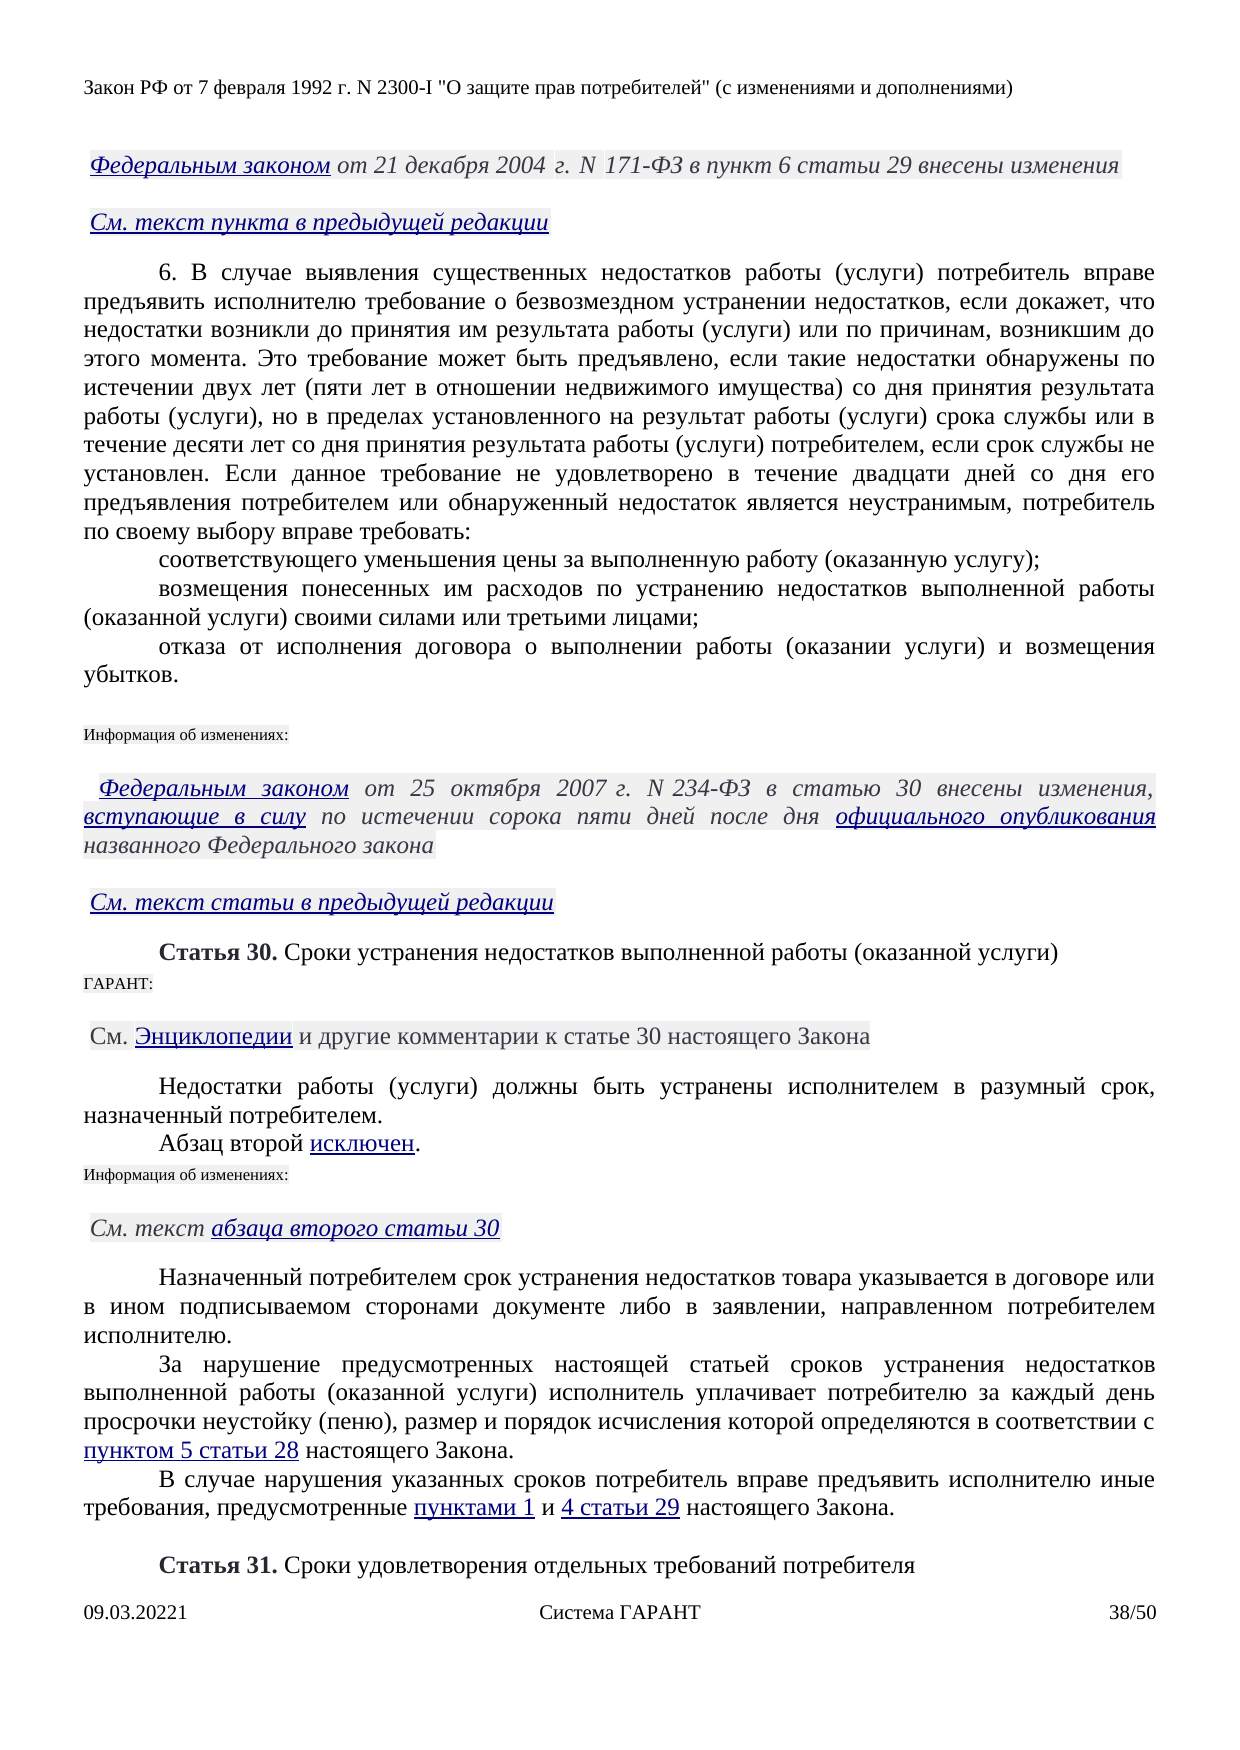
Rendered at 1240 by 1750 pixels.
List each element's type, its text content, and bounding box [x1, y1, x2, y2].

text возмещения понесенных им расходов по устранению недостатков выполненной работы (оказанной услуги) своими силами или третьими лицами; [83, 573, 1156, 631]
text 6. В случае выявления существенных недостатков работы (услуги) потребитель вправе предъявить исполнителю требование о безвозмездном устранении недостатков, если докажет, что недостатки возникли до принятия им результата работы (услуги) или по причинам, возникшим до этого момента. Это требование может быть предъявлено, если такие недостатки обнаружены по истечении двух лет (пяти лет в отношении недвижимого имущества) со дня принятия результата работы (услуги), но в пределах установленного на результат работы (услуги) срока службы или в течение десяти лет со дня принятия результата работы (услуги) потребителем, если срок службы не установлен. Если данное требование не удовлетворено в течение двадцати дней со дня его предъявления потребителем или обнаруженный недостаток является неустранимым, потребитель по своему выбору вправе требовать: [83, 257, 1156, 544]
text Федеральным законом от 21 декабря 2004 г. N 171-ФЗ в пункт 6 статьи 29 внесены изменения [83, 150, 1156, 179]
text ГАРАНТ: [83, 974, 1156, 993]
text См. Энциклопедии и другие комментарии к статье 30 настоящего Закона [83, 1021, 1156, 1050]
text Статья 30. Сроки устранения недостатков выполненной работы (оказанной услуги) [158, 937, 1156, 966]
text В случае нарушения указанных сроков потребитель вправе предъявить исполнителю иные требования, предусмотренные пунктами 1 и 4 статьи 29 настоящего Закона. [83, 1464, 1156, 1521]
text Недостатки работы (услуги) должны быть устранены исполнителем в разумный срок, назначенный потребителем. [83, 1071, 1156, 1128]
text См. текст статьи в предыдущей редакции [83, 887, 1156, 916]
text Абзац второй исключен. [83, 1128, 1156, 1157]
text Назначенный потребителем срок устранения недостатков товара указывается в договоре или в ином подписываемом сторонами документе либо в заявлении, направленном потребителем исполнителю. [83, 1262, 1156, 1349]
text За нарушение предусмотренных настоящей статьей сроков устранения недостатков выполненной работы (оказанной услуги) исполнитель уплачивает потребителю за каждый день просрочки неустойку (пеню), размер и порядок исчисления которой определяются в соответствии с пунктом 5 статьи 28 настоящего Закона. [83, 1349, 1156, 1464]
text Информация об изменениях: [83, 725, 1156, 744]
text Статья 31. Сроки удовлетворения отдельных требований потребителя [158, 1550, 1156, 1579]
text Федеральным законом от 25 октября 2007 г. N 234-ФЗ в статью 30 внесены изменения, вступающие в силу по истечении сорока пяти дней после дня официального опубликования названного Федерального закона [83, 773, 1156, 859]
text соответствующего уменьшения цены за выполненную работу (оказанную услугу); [83, 544, 1156, 573]
text Информация об изменениях: [83, 1165, 1156, 1184]
text отказа от исполнения договора о выполнении работы (оказании услуги) и возмещения убытков. [83, 631, 1156, 688]
text См. текст пункта в предыдущей редакции [83, 207, 1156, 236]
text См. текст абзаца второго статьи 30 [83, 1213, 1156, 1242]
